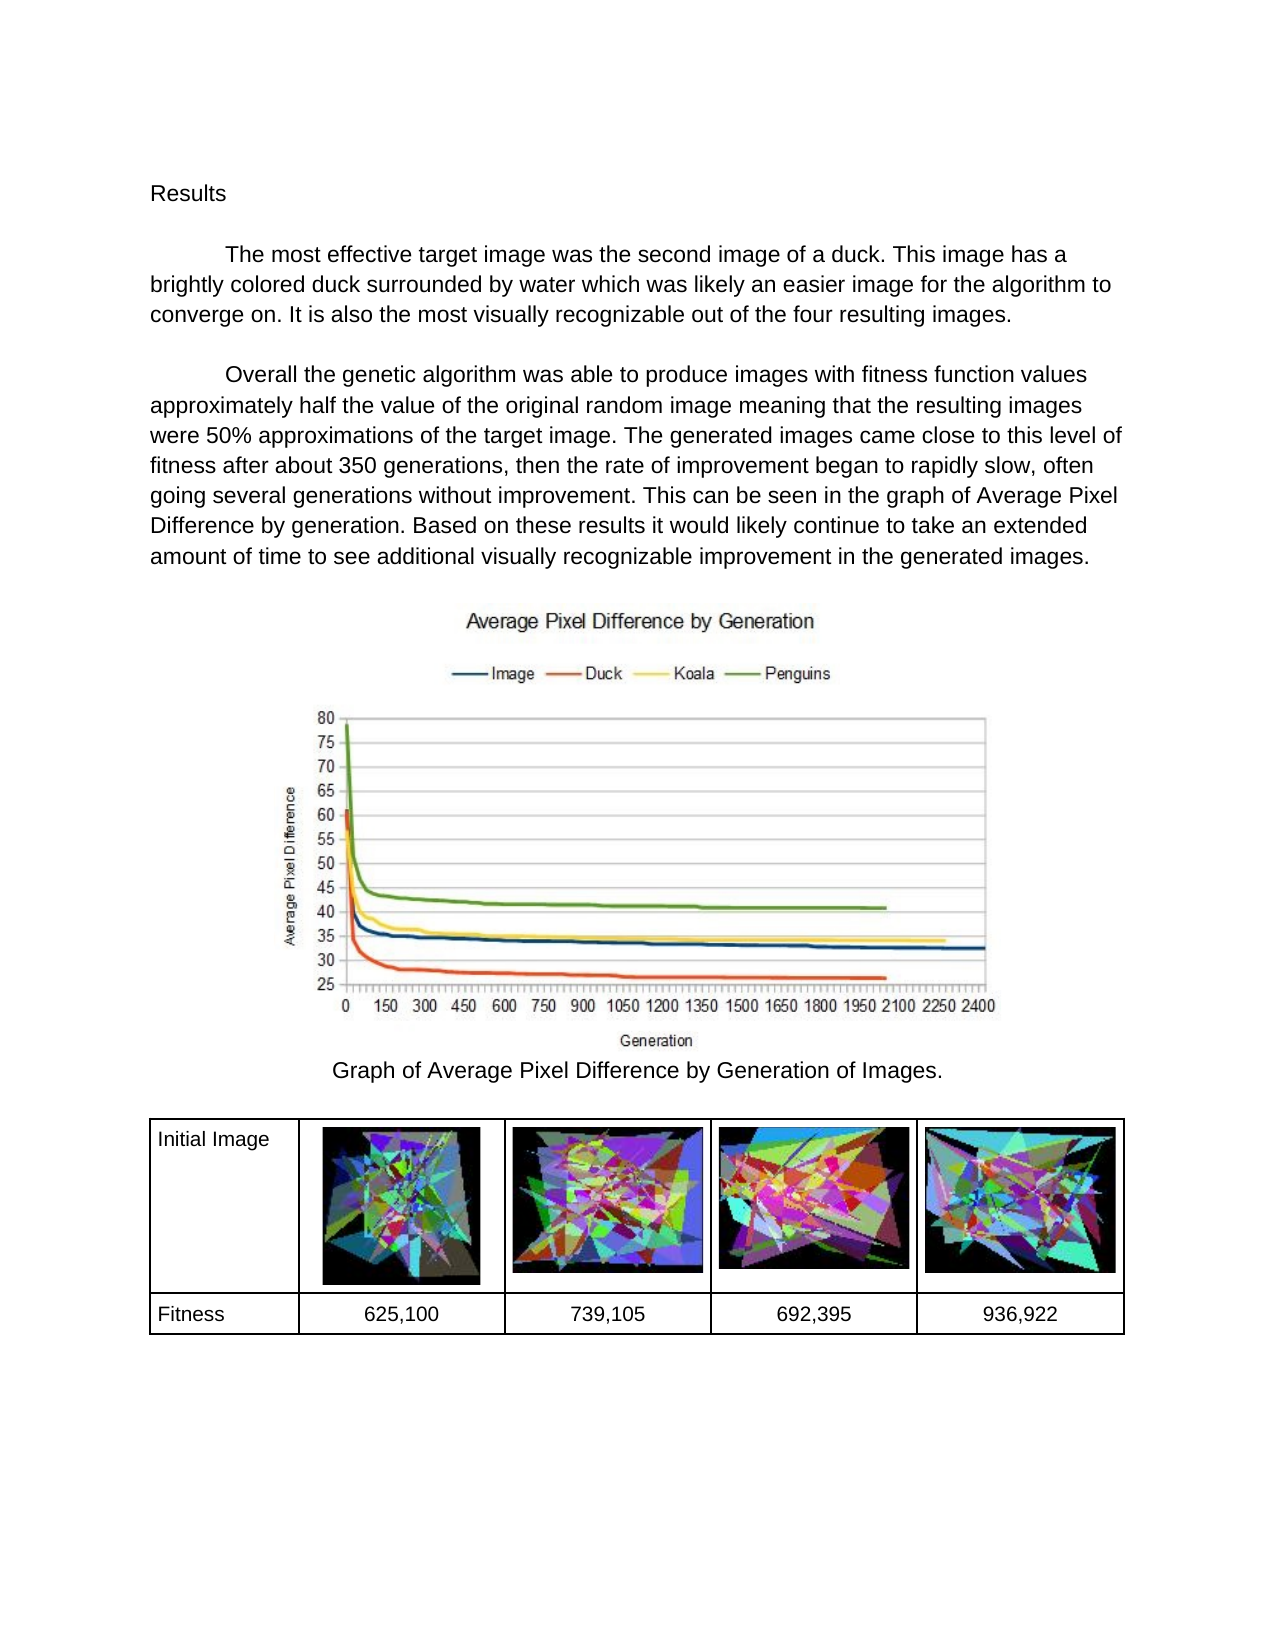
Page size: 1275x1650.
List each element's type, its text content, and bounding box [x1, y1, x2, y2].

picture [512, 1127, 704, 1273]
table_cell Fitness [151, 1294, 298, 1333]
table_header Initial Image [151, 1120, 298, 1292]
text The most effective target image was the second image of a duck. This image has a brightly colored duck surrounded by water which was likely an easier image for the algorithm to converge on. It is also the most visually recognizable out of the four resulting images. [150, 241, 1125, 327]
text Overall the genetic algorithm was able to produce images with fitness function values approximately half the value of the original random image meaning that the resulting images were 50% approximations of the target image. The generated images came close to this level of fitness after about 350 generations, then the rate of improvement began to rapidly slow, often going several generations without improvement. This can be seen in the graph of Average Pixel Difference by generation. Based on these results it would likely continue to take an extended amount of time to see additional visually recognizable improvement in the generated images. [150, 361, 1125, 569]
table_cell 936,922 [918, 1294, 1123, 1333]
table_header [506, 1120, 710, 1292]
picture [718, 1127, 910, 1269]
picture [273, 603, 1002, 1054]
picture [925, 1127, 1116, 1273]
table_cell 739,105 [506, 1294, 710, 1333]
text Graph of Average Pixel Difference by Generation of Images. [150, 1057, 1125, 1083]
table_cell 625,100 [300, 1294, 504, 1333]
picture [322, 1127, 481, 1285]
table_header [712, 1120, 916, 1292]
table_header [918, 1120, 1123, 1292]
table_header [300, 1120, 504, 1292]
text Results [150, 180, 1125, 207]
table_cell 692,395 [712, 1294, 916, 1333]
